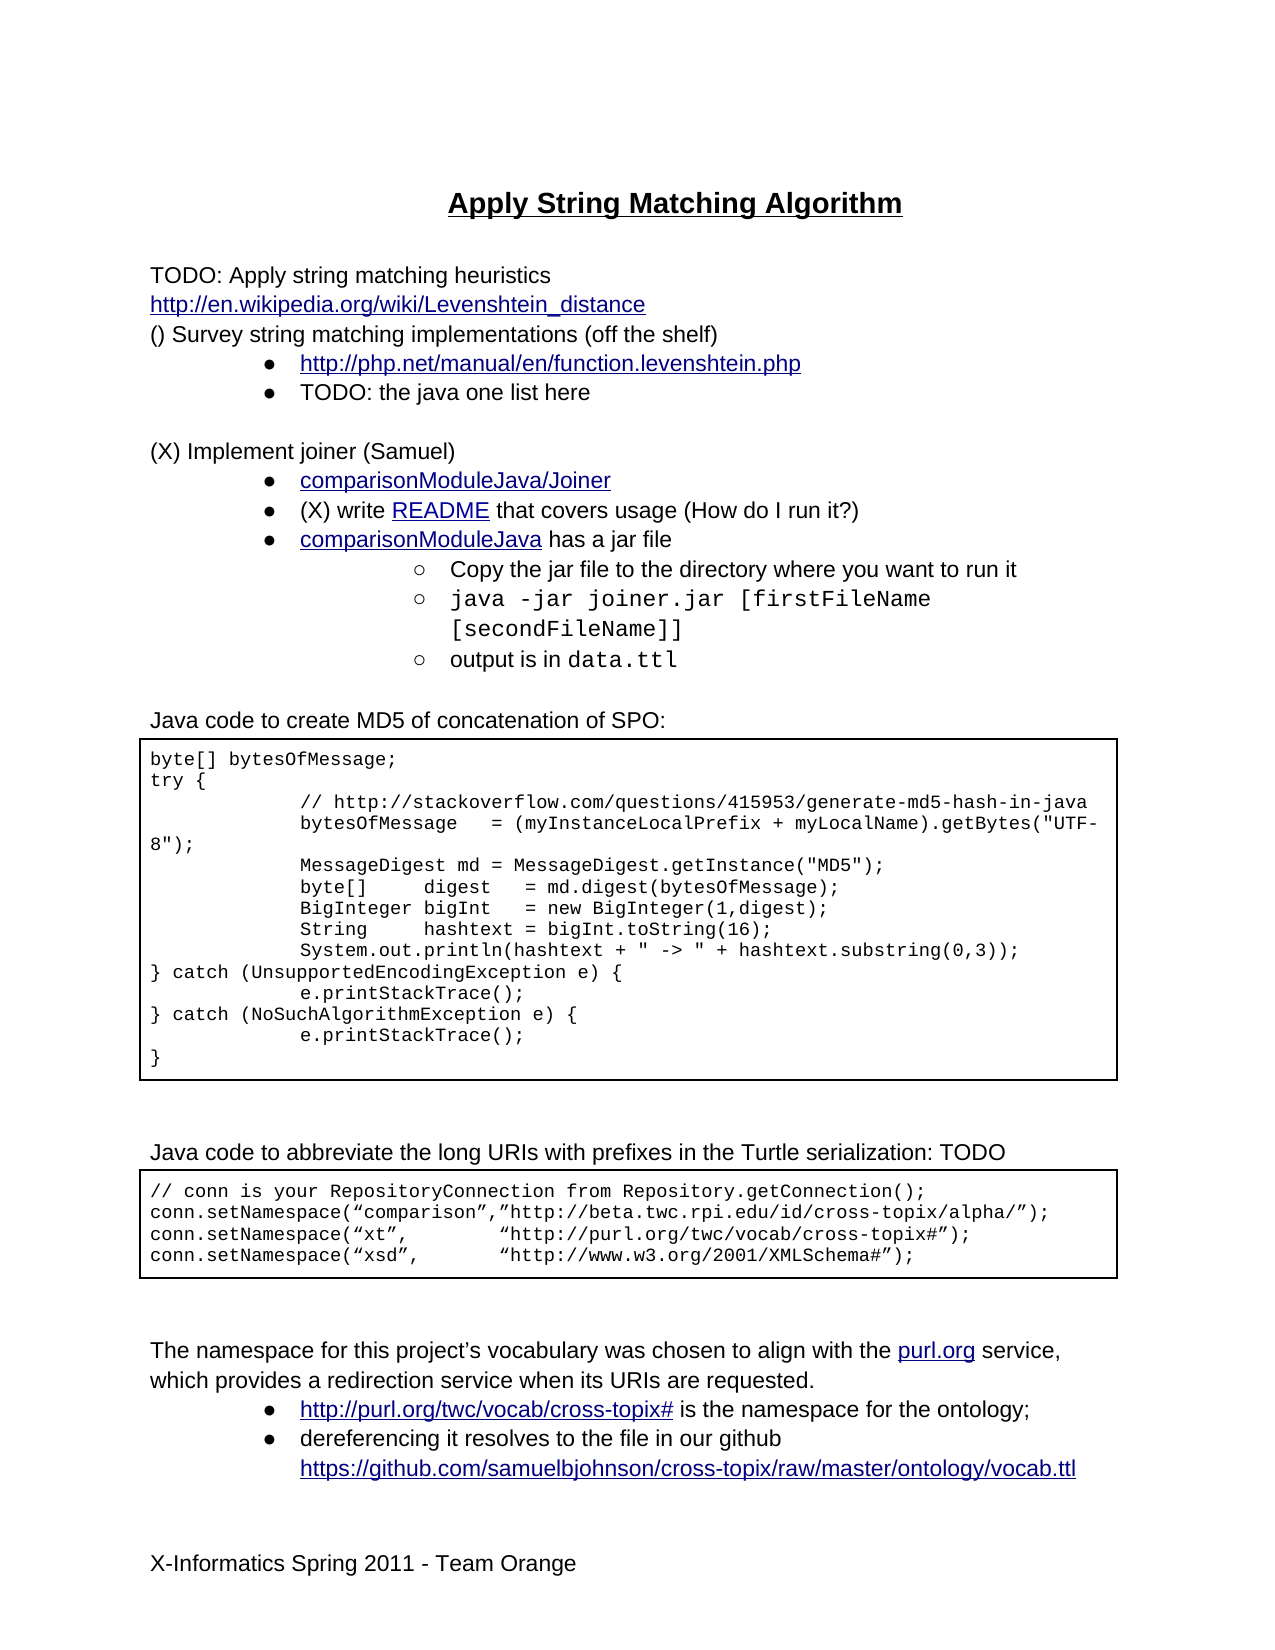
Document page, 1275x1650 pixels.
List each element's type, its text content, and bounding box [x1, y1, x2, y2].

list comparisonModuleJava/Joiner [262, 468, 1125, 494]
list http://php.net/manual/en/function.levenshtein.php [262, 351, 1125, 376]
list (X) write README that covers usage (How do I run it?) [262, 498, 1125, 523]
list http://purl.org/twc/vocab/cross-topix# is the namespace for the ontology; [262, 1397, 1125, 1422]
text TODO: Apply string matching heuristics [150, 263, 1125, 288]
list comparisonModuleJava has a jar file [262, 527, 1125, 553]
subtitle Apply String Matching Algorithm [150, 187, 1125, 220]
list output is in data.ttl [412, 647, 1125, 674]
table_header byte[] bytesOfMessage; try { // http://stackoverflow.com/questions/415953/generate-md5-hash-in-java bytesOfMessage = (myInstanceLocalPrefix + myLocalName).getBytes("UTF-8"); MessageDigest md = MessageDigest.getInstance("MD5"); byte[] digest = md.digest(bytesOfMessage); BigInteger bigInt = new BigInteger(1,digest); String hashtext = bigInt.toString(16); System.out.println(hashtext + " -> " + hashtext.substring(0,3)); } catch (UnsupportedEncodingException e) { e.printStackTrace(); } catch (NoSuchAlgorithmException e) { e.printStackTrace(); } [141, 740, 1116, 1079]
table_header // conn is your RepositoryConnection from Repository.getConnection(); conn.setNamespace(“comparison”,”http://beta.twc.rpi.edu/id/cross-topix/alpha/”); conn.setNamespace(“xt”, “http://purl.org/twc/vocab/cross-topix#”); conn.setNamespace(“xsd”, “http://www.w3.org/2001/XMLSchema#”); [141, 1171, 1116, 1277]
list Copy the jar file to the directory where you want to run it [412, 556, 1125, 582]
text (X) Implement joiner (Samuel) [150, 439, 1125, 464]
list dereferencing it resolves to the file in our github https://github.com/samuelbjohnson/cross-topix/raw/master/ontology/vocab.ttl [262, 1426, 1125, 1481]
text The namespace for this project’s vocabulary was chosen to align with the purl.org service, which provides a redirection service when its URIs are requested. [150, 1338, 1125, 1393]
text Java code to create MD5 of concatenation of SPO: [150, 708, 1125, 734]
text Java code to abbreviate the long URIs with prefixes in the Turtle serialization: TODO [150, 1140, 1125, 1166]
list TODO: the java one list here [262, 380, 1125, 406]
text http://en.wikipedia.org/wiki/Levenshtein_distance [150, 292, 1125, 318]
text () Survey string matching implementations (off the shelf) [150, 321, 1125, 347]
list java -jar joiner.jar [firstFileName [secondFileName]] [412, 586, 1125, 643]
